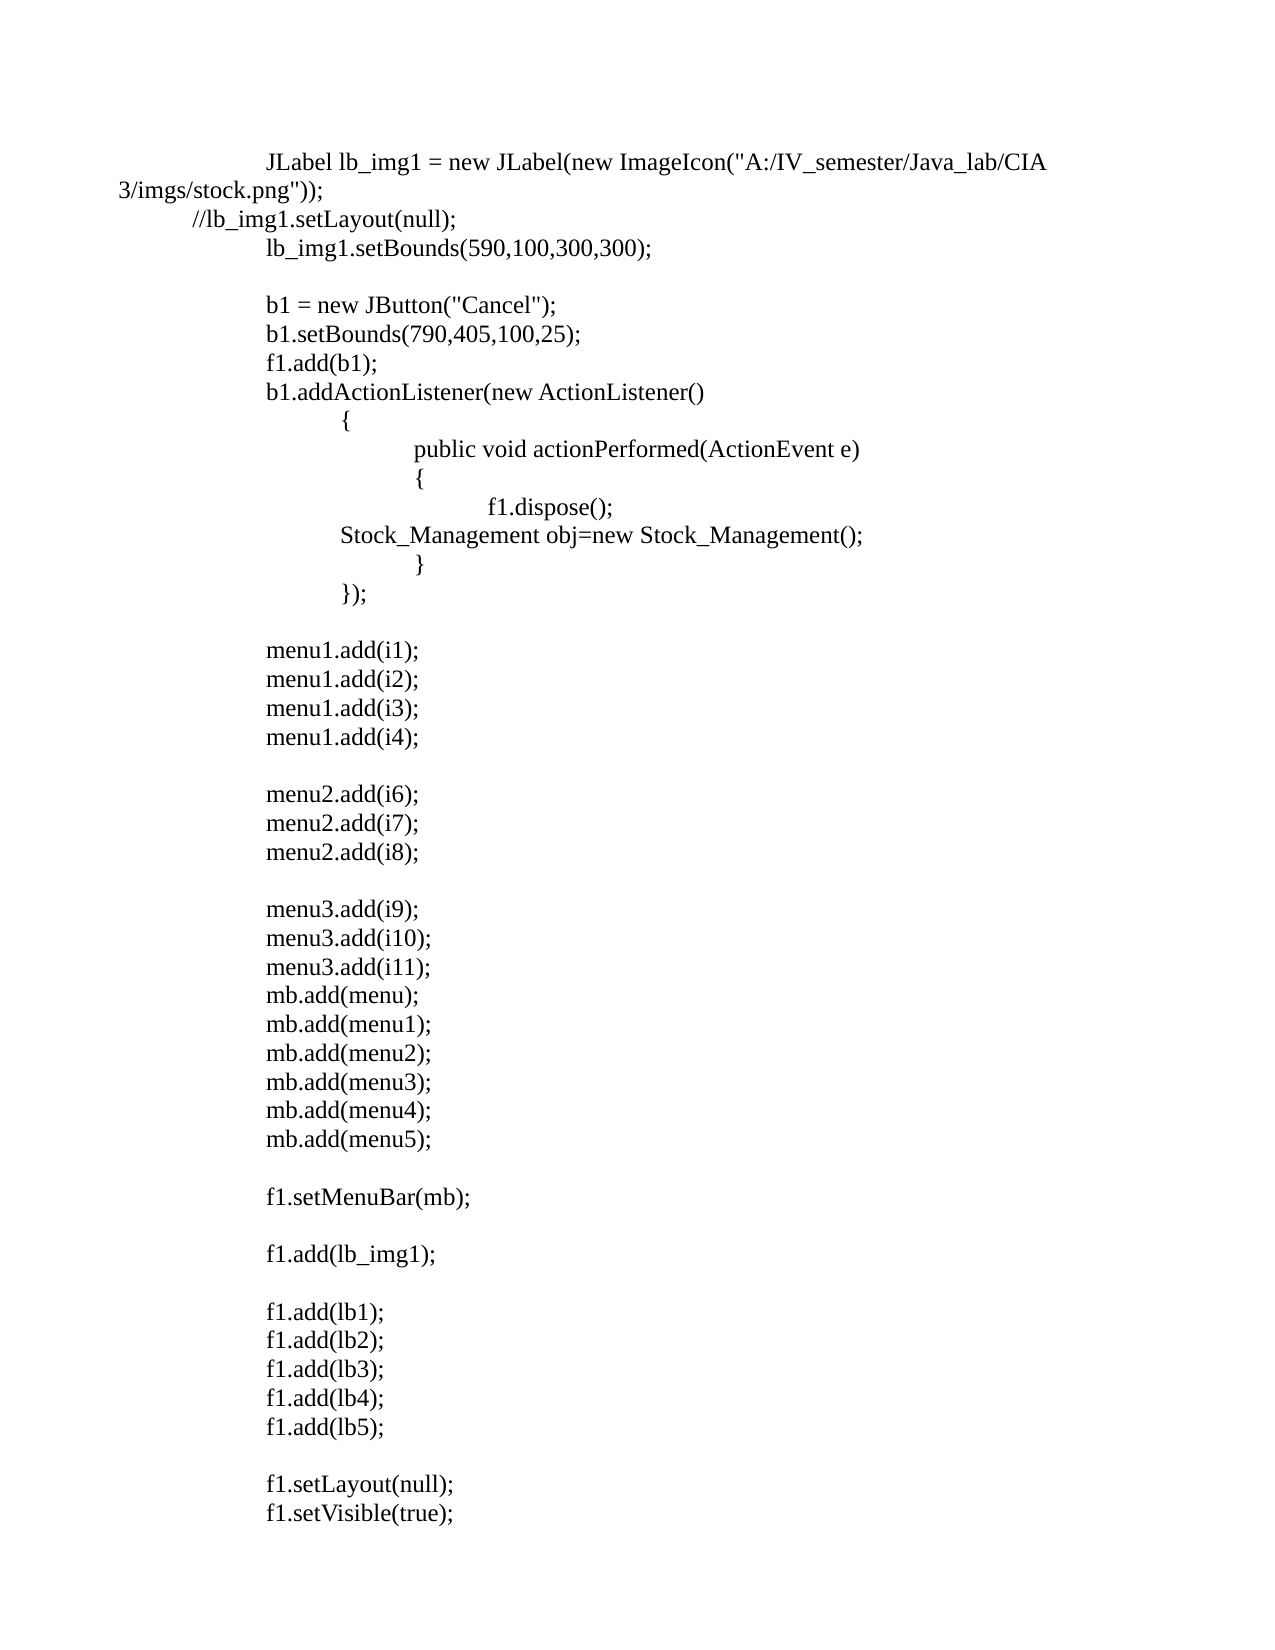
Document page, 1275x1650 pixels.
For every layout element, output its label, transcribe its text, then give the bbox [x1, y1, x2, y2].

text { [118, 406, 1157, 434]
text mb.add(menu4); [118, 1096, 1157, 1124]
text f1.add(lb5); [118, 1412, 1157, 1441]
text menu1.add(i2); [118, 664, 1157, 693]
text }); [118, 578, 1157, 607]
text mb.add(menu2); [118, 1038, 1157, 1067]
text f1.dispose(); [118, 492, 1157, 521]
text f1.add(lb1); [118, 1297, 1157, 1326]
text menu1.add(i1); [118, 636, 1157, 664]
text menu2.add(i7); [118, 808, 1157, 837]
text menu3.add(i9); [118, 894, 1157, 923]
text mb.add(menu5); [118, 1124, 1157, 1153]
text { [118, 463, 1157, 492]
text menu1.add(i3); [118, 693, 1157, 722]
text b1.addActionListener(new ActionListener() [118, 377, 1157, 406]
text //lb_img1.setLayout(null); [118, 204, 1157, 233]
text f1.add(b1); [118, 348, 1157, 377]
text b1.setBounds(790,405,100,25); [118, 319, 1157, 348]
text mb.add(menu); [118, 981, 1157, 1009]
text f1.add(lb_img1); [118, 1239, 1157, 1268]
text lb_img1.setBounds(590,100,300,300); [118, 233, 1157, 262]
text menu3.add(i10); [118, 923, 1157, 952]
text JLabel lb_img1 = new JLabel(new ImageIcon("A:/IV_semester/Java_lab/CIA 3/imgs/stock.png")); [118, 147, 1157, 204]
text f1.add(lb3); [118, 1354, 1157, 1383]
text Stock_Management obj=new Stock_Management(); [118, 521, 1157, 549]
text mb.add(menu3); [118, 1067, 1157, 1096]
text public void actionPerformed(ActionEvent e) [118, 434, 1157, 463]
text } [118, 549, 1157, 578]
text f1.setMenuBar(mb); [118, 1182, 1157, 1211]
text menu2.add(i8); [118, 837, 1157, 866]
text menu1.add(i4); [118, 722, 1157, 751]
text f1.setLayout(null); [118, 1469, 1157, 1498]
text f1.add(lb4); [118, 1383, 1157, 1412]
text mb.add(menu1); [118, 1009, 1157, 1038]
text f1.setVisible(true); [118, 1498, 1157, 1527]
text menu2.add(i6); [118, 779, 1157, 808]
text b1 = new JButton("Cancel"); [118, 291, 1157, 319]
text menu3.add(i11); [118, 952, 1157, 981]
text f1.add(lb2); [118, 1326, 1157, 1354]
